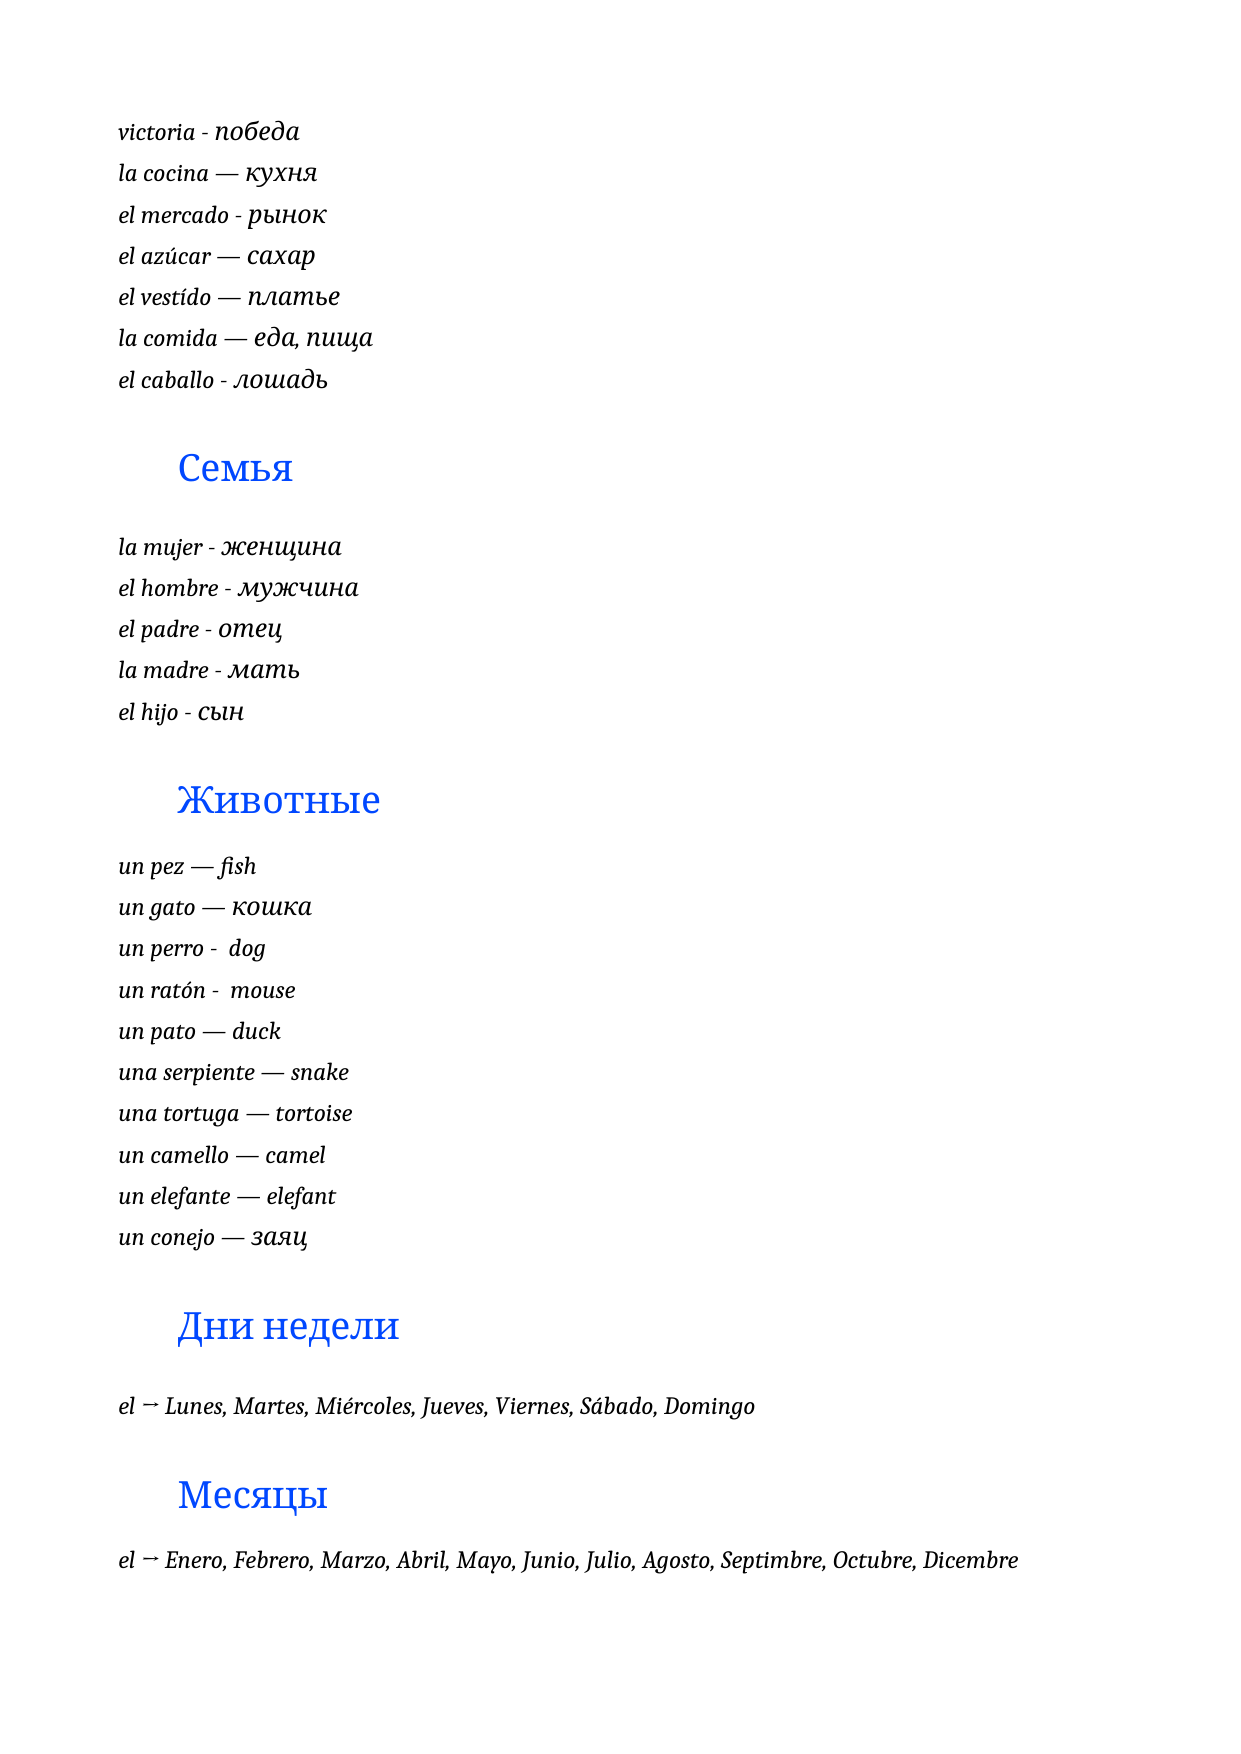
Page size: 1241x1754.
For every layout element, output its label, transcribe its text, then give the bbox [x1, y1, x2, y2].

text Животные [177, 780, 1122, 823]
text el hombre - мужчина [118, 574, 1122, 602]
text Дни недели [177, 1306, 1122, 1349]
text un elefante — elefant [118, 1182, 1122, 1211]
text un pez — fish [118, 852, 1122, 881]
text un ratón - mouse [118, 976, 1122, 1004]
text la comida — еда, пища [118, 324, 1122, 353]
text Семья [177, 448, 1122, 491]
text el → Enero, Febrero, Marzo, Abril, Mayo, Junio, Julio, Agosto, Septimbre, Octubre, Dicembre [118, 1546, 1122, 1575]
text la madre - мать [118, 656, 1122, 685]
text un camello — camel [118, 1141, 1122, 1169]
text un gato — кошка [118, 893, 1122, 922]
text un conejo — заяц [118, 1223, 1122, 1252]
text un pato — duck [118, 1017, 1122, 1046]
text una serpiente — snake [118, 1058, 1122, 1087]
text la cocina — кухня [118, 159, 1122, 188]
text el padre - отец [118, 615, 1122, 644]
text la mujer - женщина [118, 532, 1122, 561]
text el vestído — платье [118, 283, 1122, 312]
text el mercado - рынок [118, 201, 1122, 229]
text el caballo - лошадь [118, 366, 1122, 394]
text el azúcar — сахар [118, 242, 1122, 271]
text el → Lunes, Martes, Miércoles, Jueves, Viernes, Sábado, Domingo [118, 1392, 1122, 1421]
text un perro - dog [118, 934, 1122, 963]
text victoria - победа [118, 118, 1122, 147]
text el hijo - сын [118, 697, 1122, 726]
text Месяцы [177, 1474, 1122, 1517]
text una tortuga — tortoise [118, 1099, 1122, 1128]
